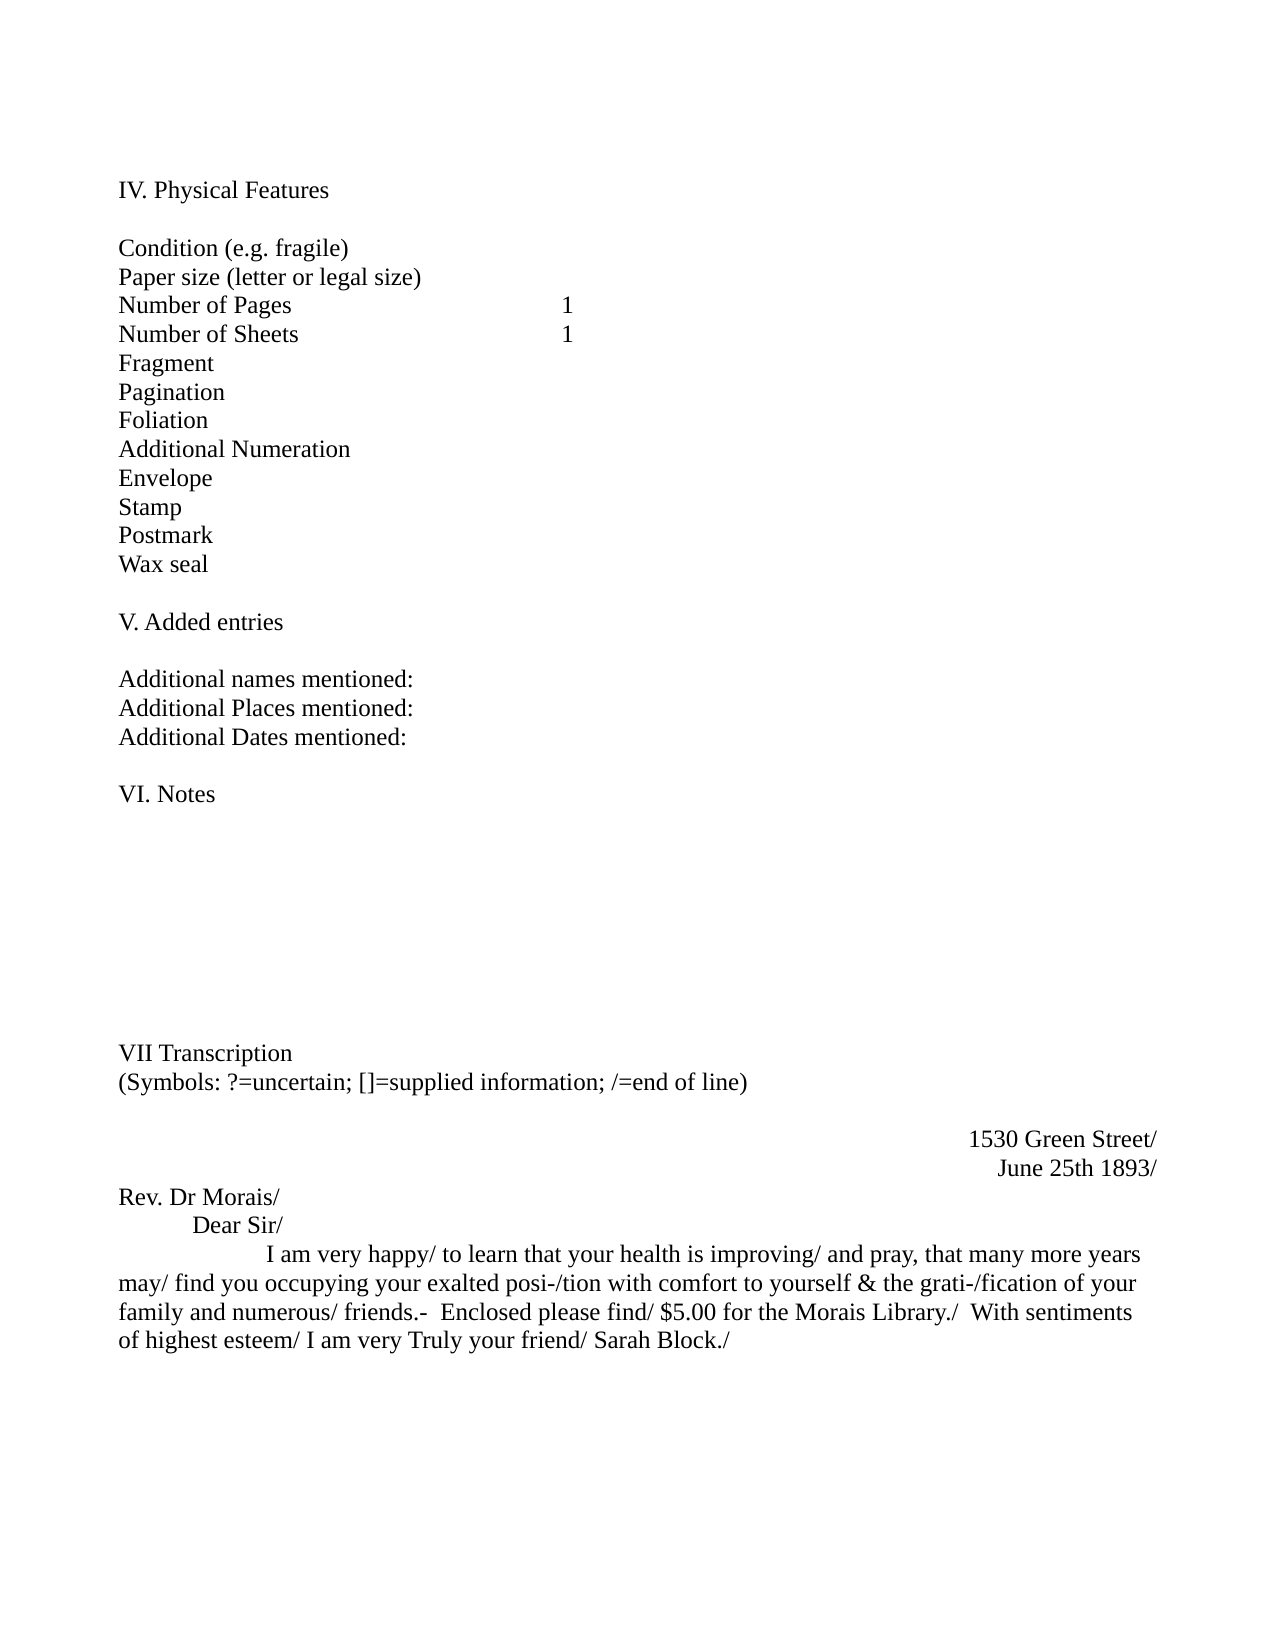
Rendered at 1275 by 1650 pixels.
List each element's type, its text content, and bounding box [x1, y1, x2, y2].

text VII Transcription [118, 1038, 1157, 1067]
text Envelope [118, 463, 1157, 492]
text Wax seal [118, 549, 1157, 578]
text Stamp [118, 492, 1157, 521]
text I am very happy/ to learn that your health is improving/ and pray, that many more years may/ find you occupying your exalted posi-/tion with comfort to yourself & the grati-/fication of your family and numerous/ friends.- Enclosed please find/ $5.00 for the Morais Library./ With sentiments of highest esteem/ I am very Truly your friend/ Sarah Block./ [118, 1239, 1157, 1354]
text Additional Places mentioned: [118, 693, 1157, 722]
text Foliation [118, 406, 1157, 434]
text IV. Physical Features [118, 176, 1157, 204]
text Additional names mentioned: [118, 664, 1157, 693]
text Postma rk [118, 521, 1157, 549]
text Number of Pages 1 [118, 291, 1157, 319]
text Additional Numeration [118, 434, 1157, 463]
text V. Added entries [118, 607, 1157, 636]
text June 25th 1893/ [118, 1153, 1157, 1182]
text Condition (e.g. fragile) [118, 233, 1157, 262]
text 1530 Green Street/ [118, 1124, 1157, 1153]
text Rev. Dr Morais/ [118, 1182, 1157, 1211]
text Paper size (letter or legal size) [118, 262, 1157, 291]
text Additional Dates mentioned: [118, 722, 1157, 751]
text (Symbols: ?=uncertain; []=supplied information; /=end of line) [118, 1067, 1157, 1096]
text Fragment [118, 348, 1157, 377]
text Pagination [118, 377, 1157, 406]
text VI. Notes [118, 779, 1157, 808]
text Dear Sir/ [118, 1211, 1157, 1239]
text Number of Sheets 1 [118, 319, 1157, 348]
